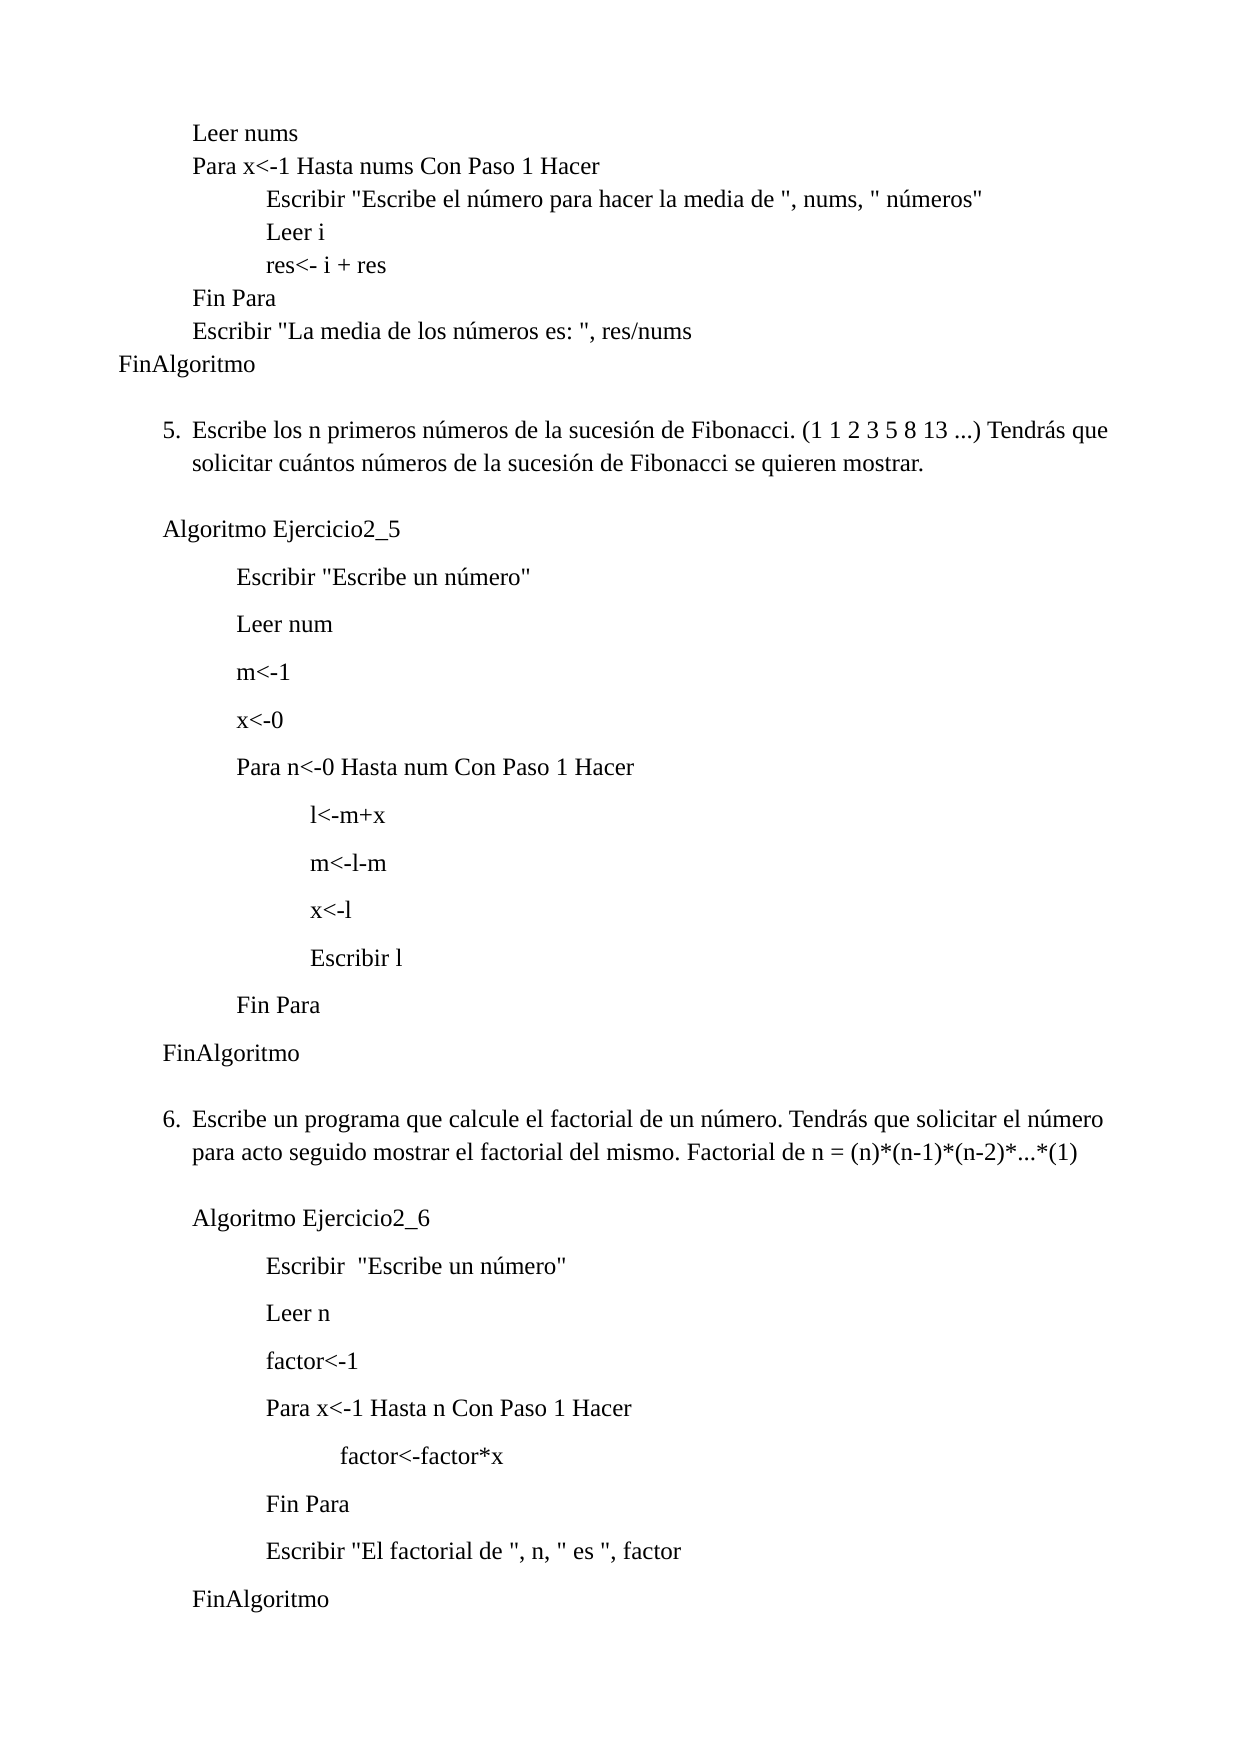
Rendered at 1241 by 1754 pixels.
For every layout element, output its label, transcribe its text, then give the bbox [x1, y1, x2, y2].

text Escribir "Escribe un número" [192, 1251, 1122, 1279]
text Algoritmo Ejercicio2_6 [192, 1203, 1122, 1232]
text Fin Para [118, 283, 1122, 312]
text Fin Para [192, 1489, 1122, 1517]
text m<-l-m [162, 848, 1122, 876]
text Para x<-1 Hasta nums Con Paso 1 Hacer [118, 151, 1122, 180]
text FinAlgoritmo [162, 1038, 1122, 1067]
text Escribir l [162, 943, 1122, 972]
text Leer nums [118, 118, 1122, 147]
text Escribir "Escribe un número" [162, 562, 1122, 591]
text Escribir "La media de los números es: ", res/nums [118, 316, 1122, 345]
text Algoritmo Ejercicio2_5 [162, 514, 1122, 543]
text Fin Para [162, 990, 1122, 1019]
text factor<-1 [192, 1346, 1122, 1375]
text factor<-factor*x [192, 1441, 1122, 1470]
text l<-m+x [162, 800, 1122, 829]
list Escribe los n primeros números de la sucesión de Fibonacci. (1 1 2 3 5 8 13 ...) Tendrás que solicitar cuántos números de la sucesión de Fibonacci se quieren mostrar. [162, 415, 1122, 477]
text FinAlgoritmo [118, 349, 1122, 378]
text Para x<-1 Hasta n Con Paso 1 Hacer [192, 1393, 1122, 1422]
text res<- i + res [118, 250, 1122, 279]
text Leer i [118, 217, 1122, 246]
text Escribir "El factorial de ", n, " es ", factor [192, 1536, 1122, 1565]
text Leer num [162, 609, 1122, 638]
text Escribir "Escribe el número para hacer la media de ", nums, " números" [118, 184, 1122, 213]
text Leer n [192, 1298, 1122, 1327]
text Para n<-0 Hasta num Con Paso 1 Hacer [162, 752, 1122, 781]
text m<-1 [162, 657, 1122, 686]
text FinAlgoritmo [192, 1584, 1122, 1613]
text x<-0 [162, 705, 1122, 733]
list Escribe un programa que calcule el factorial de un número. Tendrás que solicitar el número para acto seguido mostrar el factorial del mismo. Factorial de n = (n)*(n-1)*(n-2)*...*(1) [162, 1104, 1122, 1166]
text x<-l [162, 895, 1122, 924]
